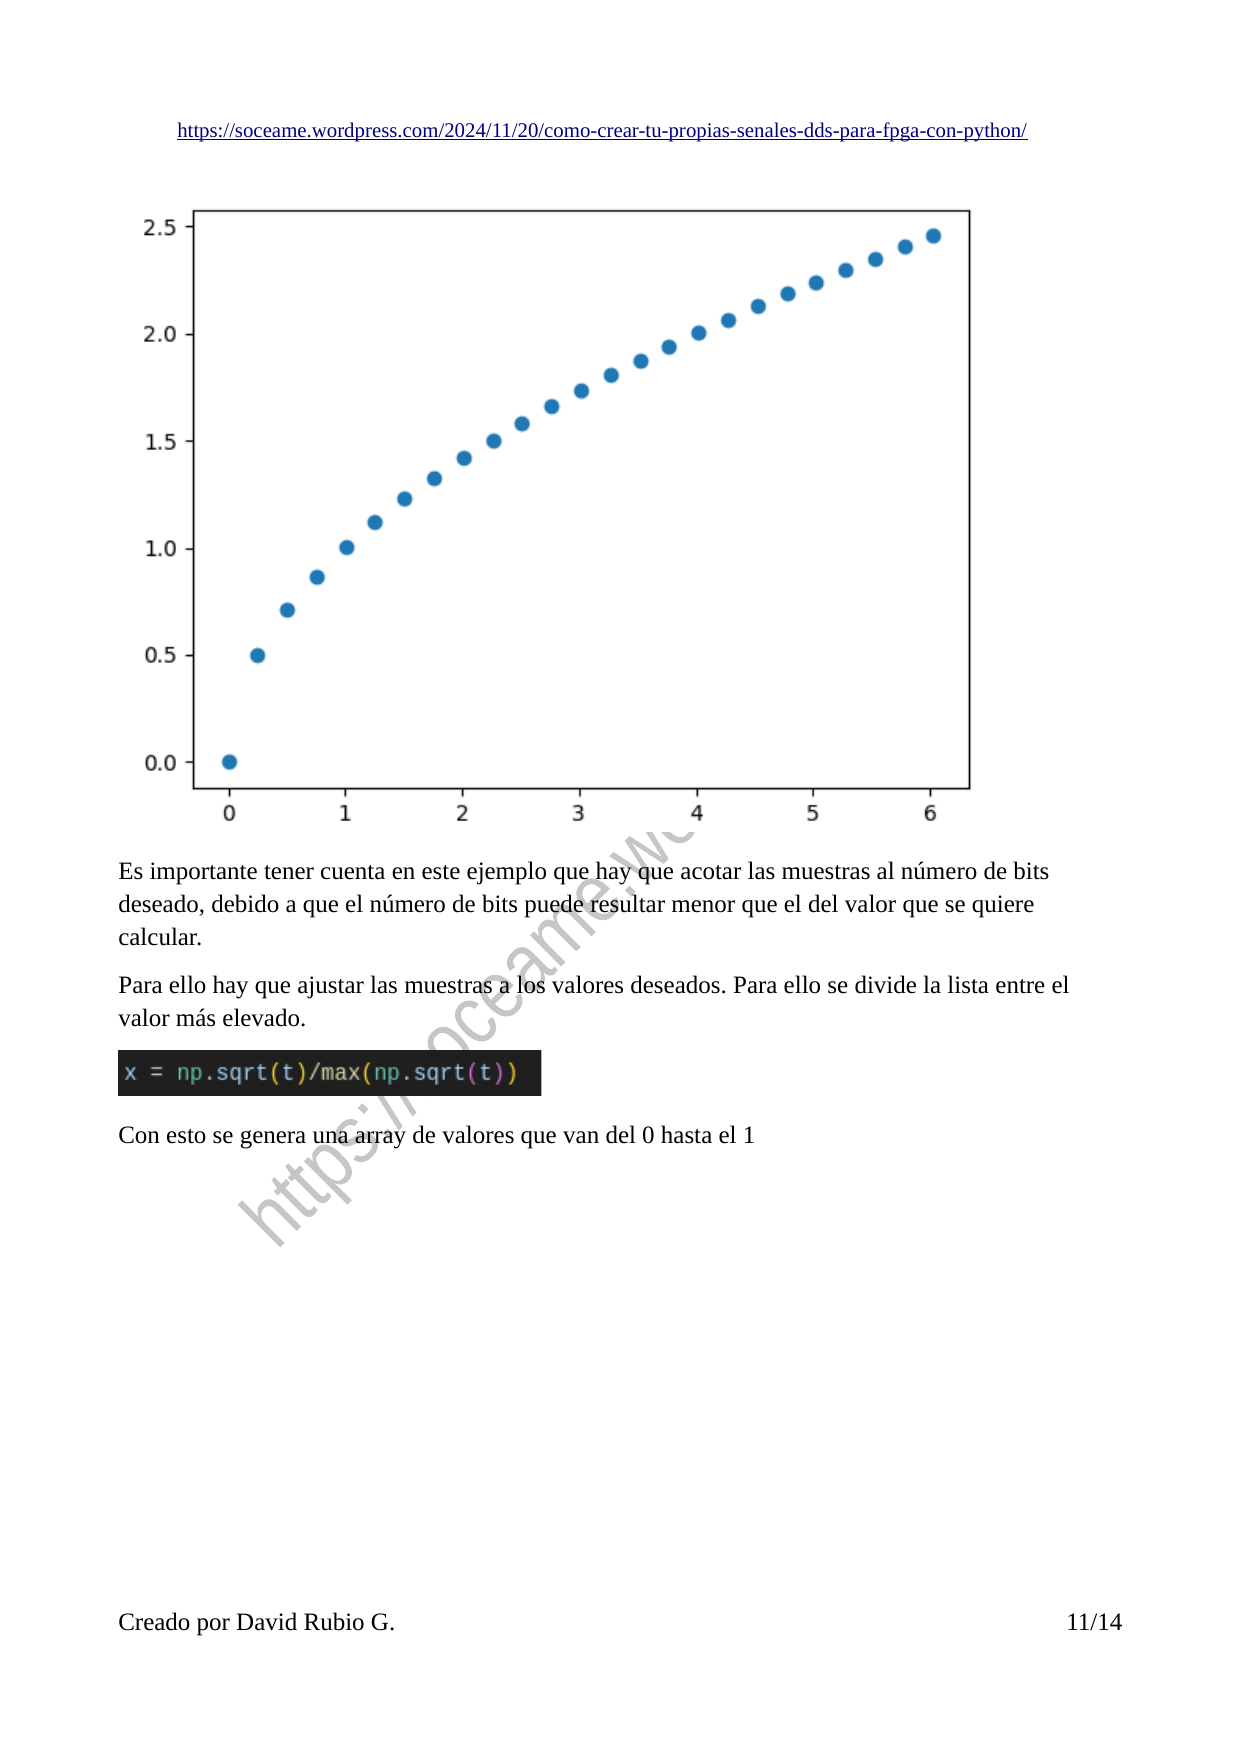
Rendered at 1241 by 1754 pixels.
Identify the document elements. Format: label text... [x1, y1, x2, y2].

text Es importante tener cuenta en este ejemplo que hay que acotar las muestras al número de bits deseado, debido a que el número de bits puede resultar menor que el del valor que se quiere calcular. [118, 856, 1122, 951]
picture [118, 1050, 542, 1096]
text Con esto se genera una array de valores que van del 0 hasta el 1 [341, 1120, 1122, 1149]
text Para ello hay que ajustar las muestras a los valores deseados. Para ello se divide la lista entre el valor más elevado. [118, 970, 1122, 1031]
text Con esto se genera una array de valores que van del 0 hasta el 1 [118, 1120, 371, 1149]
picture [118, 177, 1004, 832]
